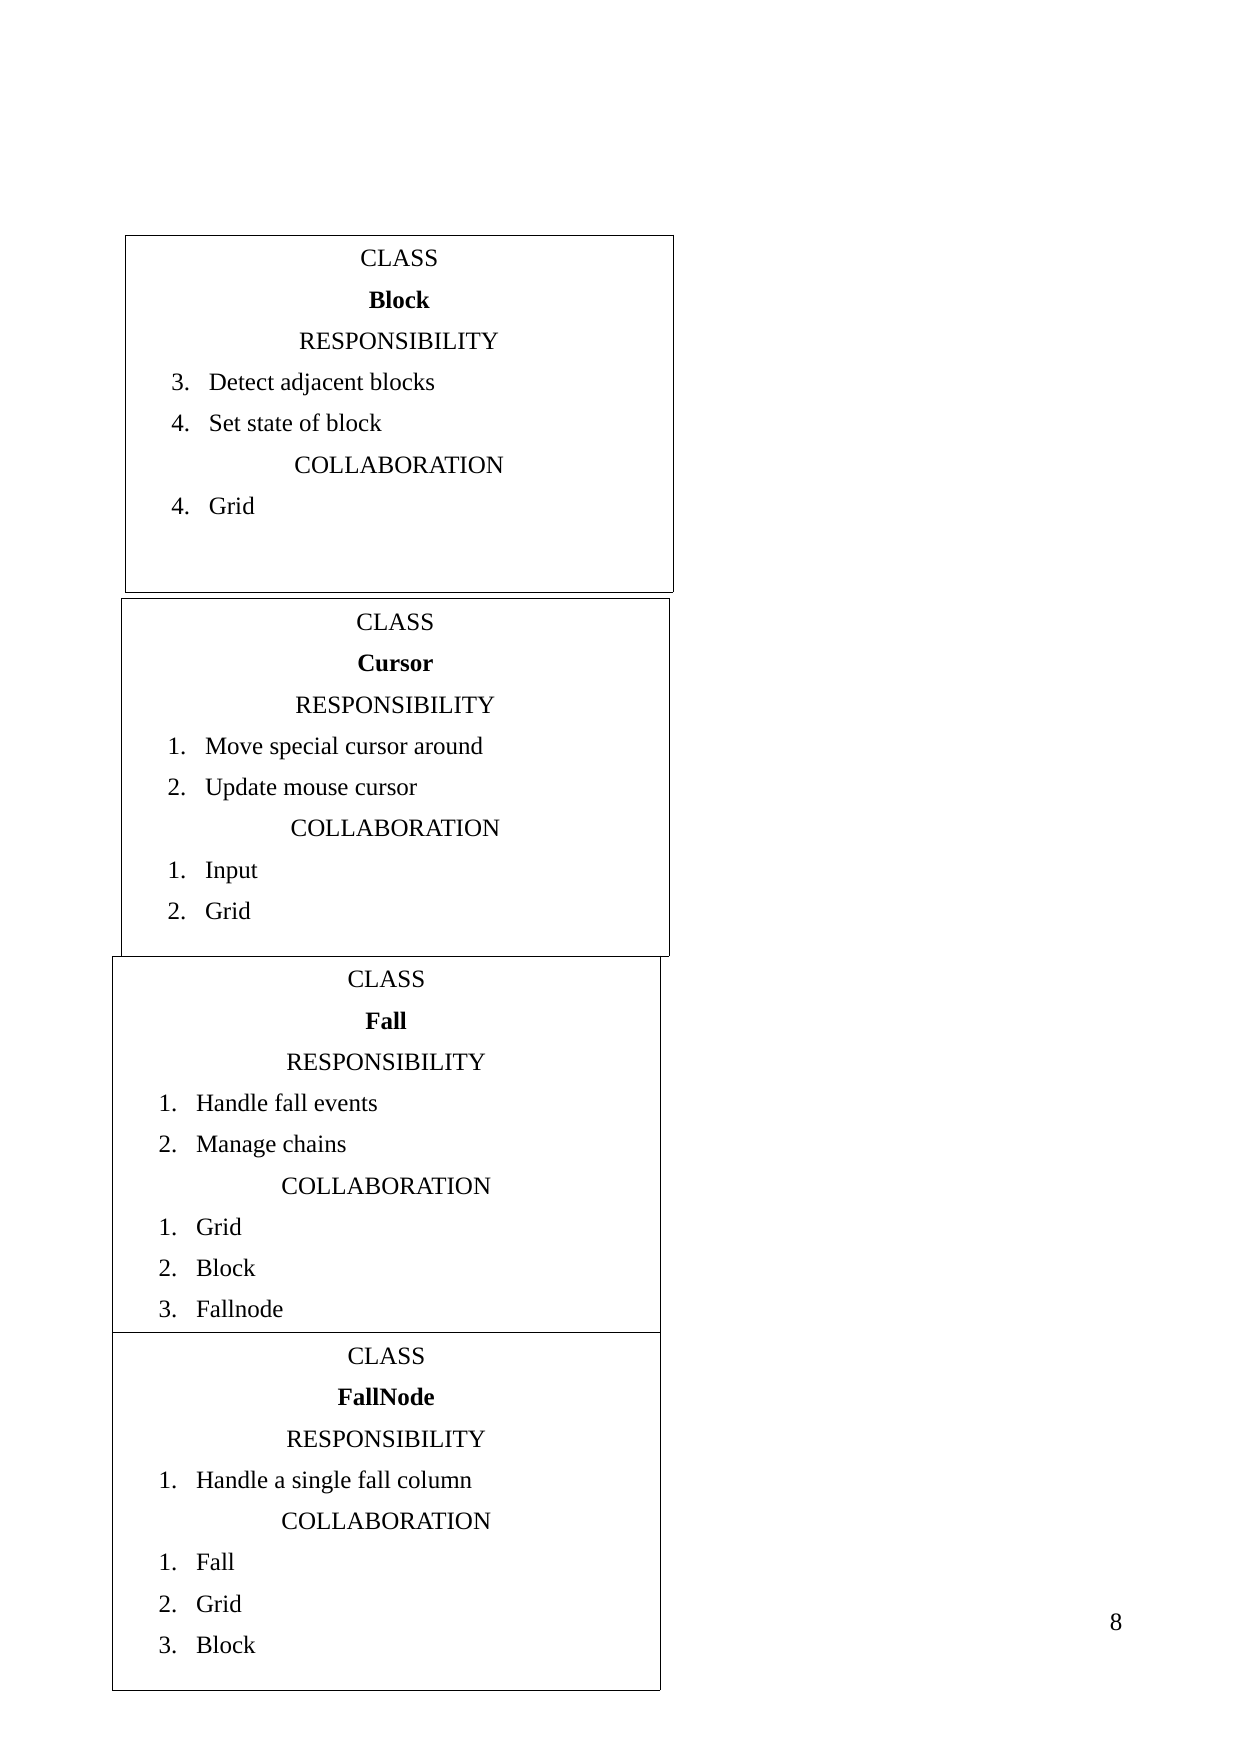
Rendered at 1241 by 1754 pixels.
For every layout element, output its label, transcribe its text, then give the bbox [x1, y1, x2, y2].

list Detect adjacent blocks [171, 367, 664, 396]
text CLASS [130, 607, 660, 636]
list Grid [171, 491, 664, 520]
list Handle a single fall column [158, 1465, 651, 1494]
text CLASS [134, 243, 664, 272]
list Input [167, 855, 660, 883]
list Block [158, 1253, 651, 1282]
text Cursor [130, 648, 660, 677]
text CLASS [121, 1341, 651, 1370]
text COLLABORATION [121, 1171, 651, 1199]
list Move special cursor around [167, 731, 660, 760]
list Grid [158, 1212, 651, 1241]
text RESPONSIBILITY [121, 1424, 651, 1452]
text RESPONSIBILITY [134, 326, 664, 355]
text COLLABORATION [130, 813, 660, 842]
text RESPONSIBILITY [121, 1047, 651, 1076]
text Block [134, 285, 664, 313]
list Grid [158, 1589, 651, 1617]
list Fall [158, 1547, 651, 1576]
text Fall [121, 1006, 651, 1034]
text RESPONSIBILITY [130, 690, 660, 718]
list Set state of block [171, 408, 664, 437]
text COLLABORATION [134, 450, 664, 478]
list Fallnode [158, 1294, 651, 1323]
text COLLABORATION [121, 1506, 651, 1535]
list Block [158, 1630, 651, 1659]
list Handle fall events [158, 1088, 651, 1117]
list Manage chains [158, 1129, 651, 1158]
text CLASS [121, 964, 651, 993]
list Grid [167, 896, 660, 925]
text FallNode [121, 1382, 651, 1411]
list Update mouse cursor [167, 772, 660, 801]
